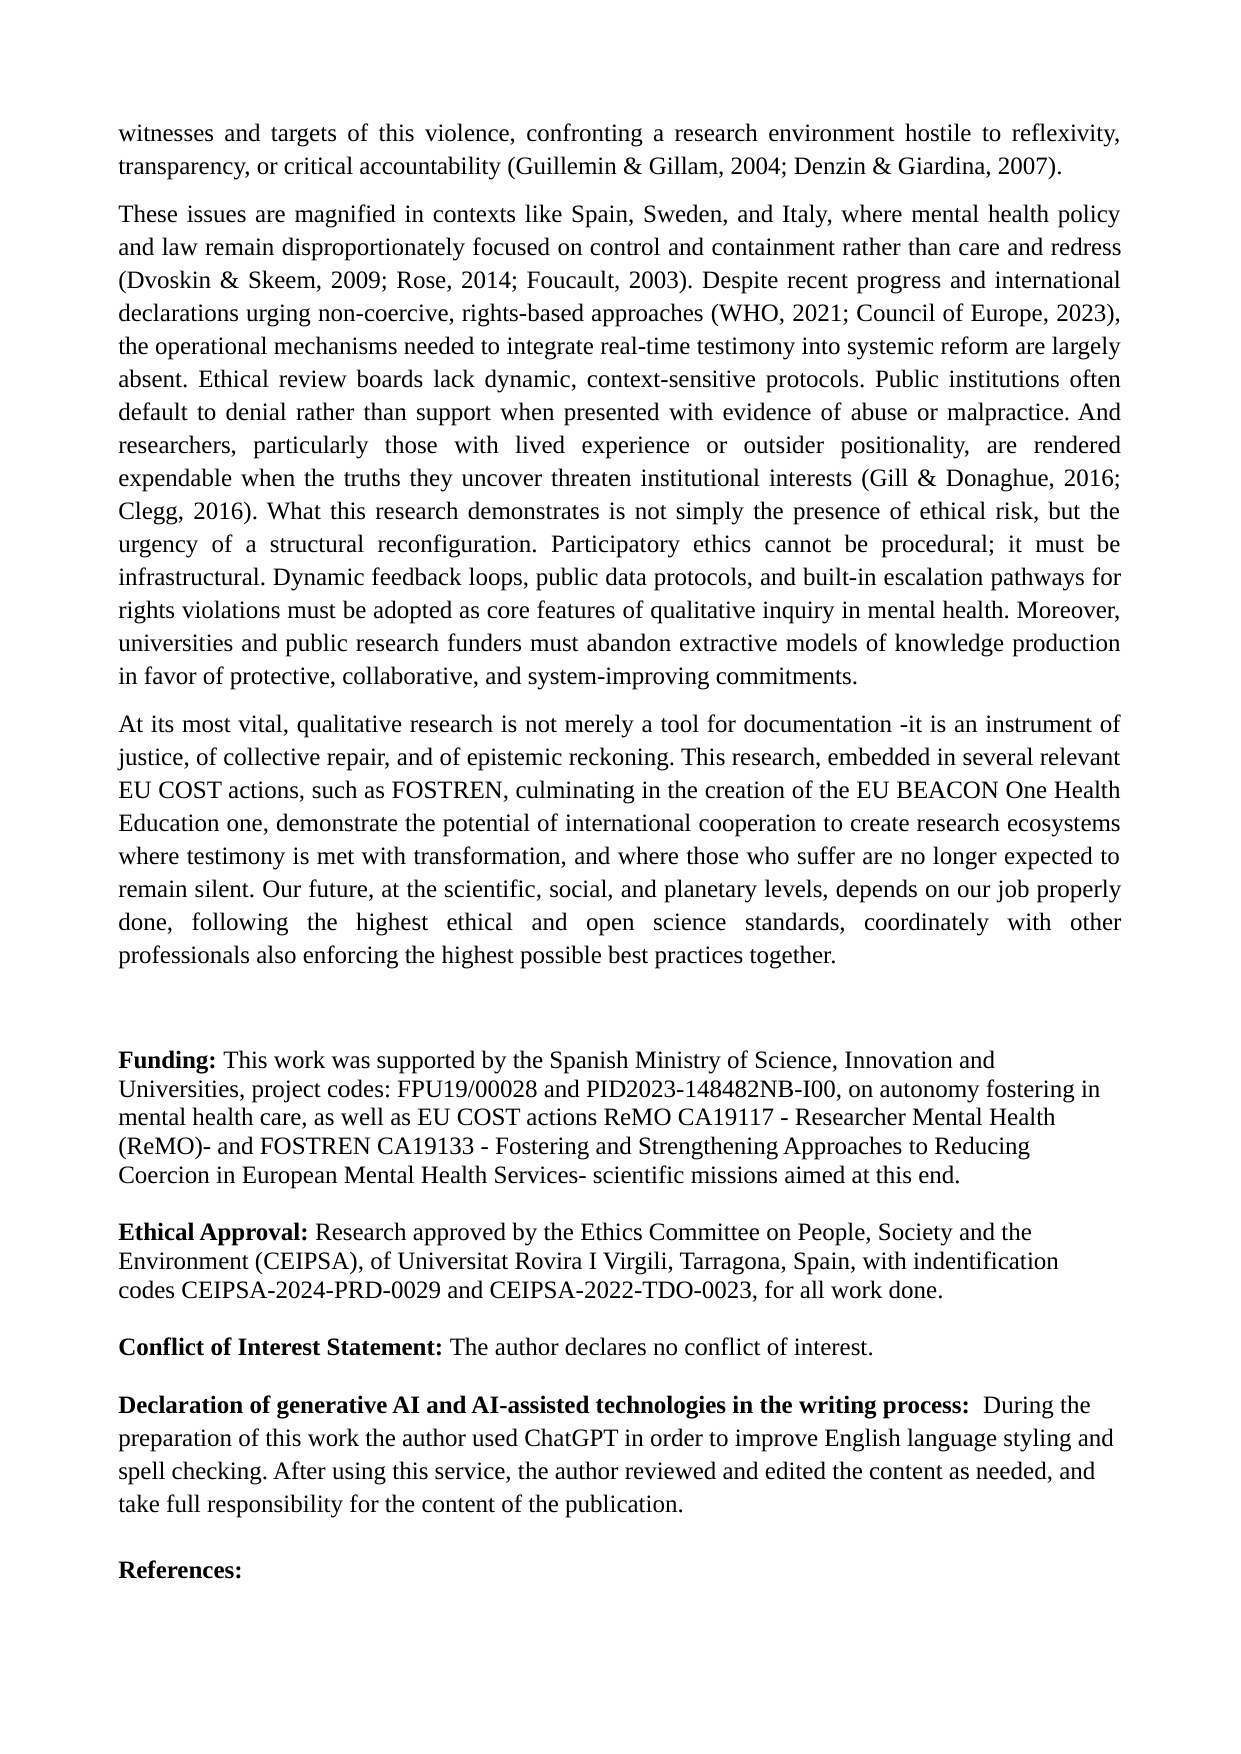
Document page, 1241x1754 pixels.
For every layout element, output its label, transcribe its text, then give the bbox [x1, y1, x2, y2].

text Declaration of generative AI and AI-assisted technologies in the writing process: During the preparation of this work the author used ChatGPT in order to improve English language styling and spell checking. After using this service, the author reviewed and edited the content as needed, and take full responsibility for the content of the publication. [118, 1390, 1122, 1518]
text Ethical Approval: Research approved by the Ethics Committee on People, Society and the Environment (CEIPSA), of Universitat Rovira I Virgili, Tarragona, Spain, with indentification codes CEIPSA-2024-PRD-0029 and CEIPSA-2022-TDO-0023, for all work done. Conflict of Interest Statement: The author declares no conflict of interest. [118, 1217, 1122, 1361]
text References: [118, 1555, 1122, 1617]
text Funding: This work was supported by the Spanish Ministry of Science, Innovation and Universities, project codes: FPU19/00028 and PID2023-148482NB-I00, on autonomy fostering in mental health care, as well as EU COST actions ReMO CA19117 - Researcher Mental Health (ReMO)- and FOSTREN CA19133 - Fostering and Strengthening Approaches to Reducing Coercion in European Mental Health Services- scientific missions aimed at this end. [118, 1045, 1122, 1189]
text witnesses and targets of this violence, confronting a research environment hostile to reflexivity, transparency, or critical accountability (Guillemin & Gillam, 2004; Denzin & Giardina, 2007). [118, 118, 1122, 180]
text These issues are magnified in contexts like Spain, Sweden, and Italy, where mental health policy and law remain disproportionately focused on control and containment rather than care and redress (Dvoskin & Skeem, 2009; Rose, 2014; Foucault, 2003). Despite recent progress and international declarations urging non-coercive, rights-based approaches (WHO, 2021; Council of Europe, 2023), the operational mechanisms needed to integrate real-time testimony into systemic reform are largely absent. Ethical review boards lack dynamic, context-sensitive protocols. Public institutions often default to denial rather than support when presented with evidence of abuse or malpractice. And researchers, particularly those with lived experience or outsider positionality, are rendered expendable when the truths they uncover threaten institutional interests (Gill & Donaghue, 2016; Clegg, 2016). What this research demonstrates is not simply the presence of ethical risk, but the urgency of a structural reconfiguration. Participatory ethics cannot be procedural; it must be infrastructural. Dynamic feedback loops, public data protocols, and built-in escalation pathways for rights violations must be adopted as core features of qualitative inquiry in mental health. Moreover, universities and public research funders must abandon extractive models of knowledge production in favor of protective, collaborative, and system-improving commitments. [118, 199, 1122, 690]
text At its most vital, qualitative research is not merely a tool for documentation -it is an instrument of justice, of collective repair, and of epistemic reckoning. This research, embedded in several relevant EU COST actions, such as FOSTREN, culminating in the creation of the EU BEACON One Health Education one, demonstrate the potential of international cooperation to create research ecosystems where testimony is met with transformation, and where those who suffer are no longer expected to remain silent. Our future, at the scientific, social, and planetary levels, depends on our job properly done, following the highest ethical and open science standards, coordinately with other professionals also enforcing the highest possible best practices together. [118, 709, 1122, 968]
